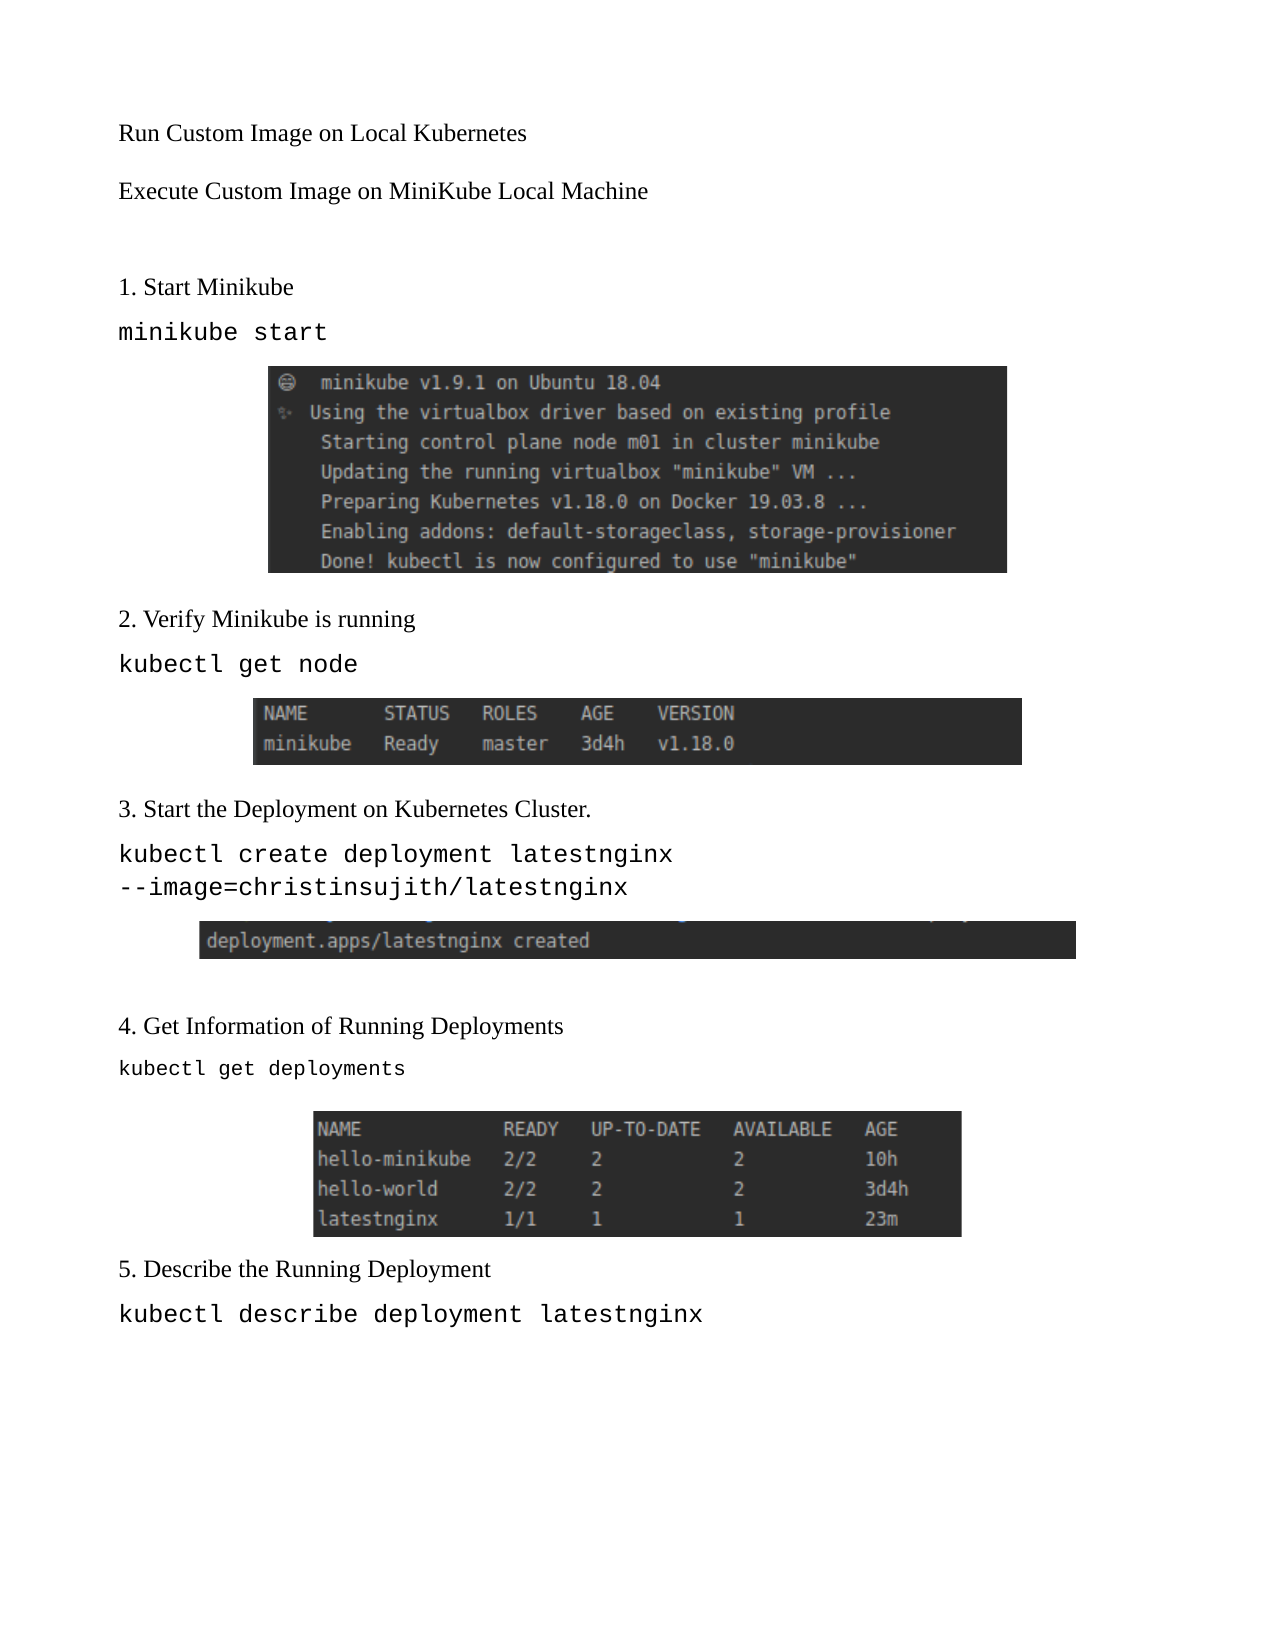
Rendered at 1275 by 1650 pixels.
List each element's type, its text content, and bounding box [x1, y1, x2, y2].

picture [313, 1111, 962, 1237]
text 2. Verify Minikube is running [118, 604, 1157, 633]
picture [268, 366, 1008, 573]
text Run Custom Image on Local Kubernetes [118, 118, 1157, 147]
text kubectl create deployment latestnginx --image=christinsujith/latestnginx [118, 842, 1157, 903]
text minikube start [118, 319, 1157, 347]
text kubectl get node [118, 652, 1157, 680]
text 1. Start Minikube [118, 272, 1157, 300]
text 3. Start the Deployment on Kubernetes Cluster. [118, 794, 1157, 823]
picture [199, 921, 1076, 959]
text kubectl get deployments [118, 1058, 1157, 1082]
text kubectl describe deployment latestnginx [118, 1302, 1157, 1330]
text Execute Custom Image on MiniKube Local Machine [118, 176, 1157, 205]
picture [253, 698, 1022, 765]
text 4. Get Information of Running Deployments [118, 1011, 1157, 1039]
text 5. Describe the Running Deployment [118, 1254, 1157, 1283]
